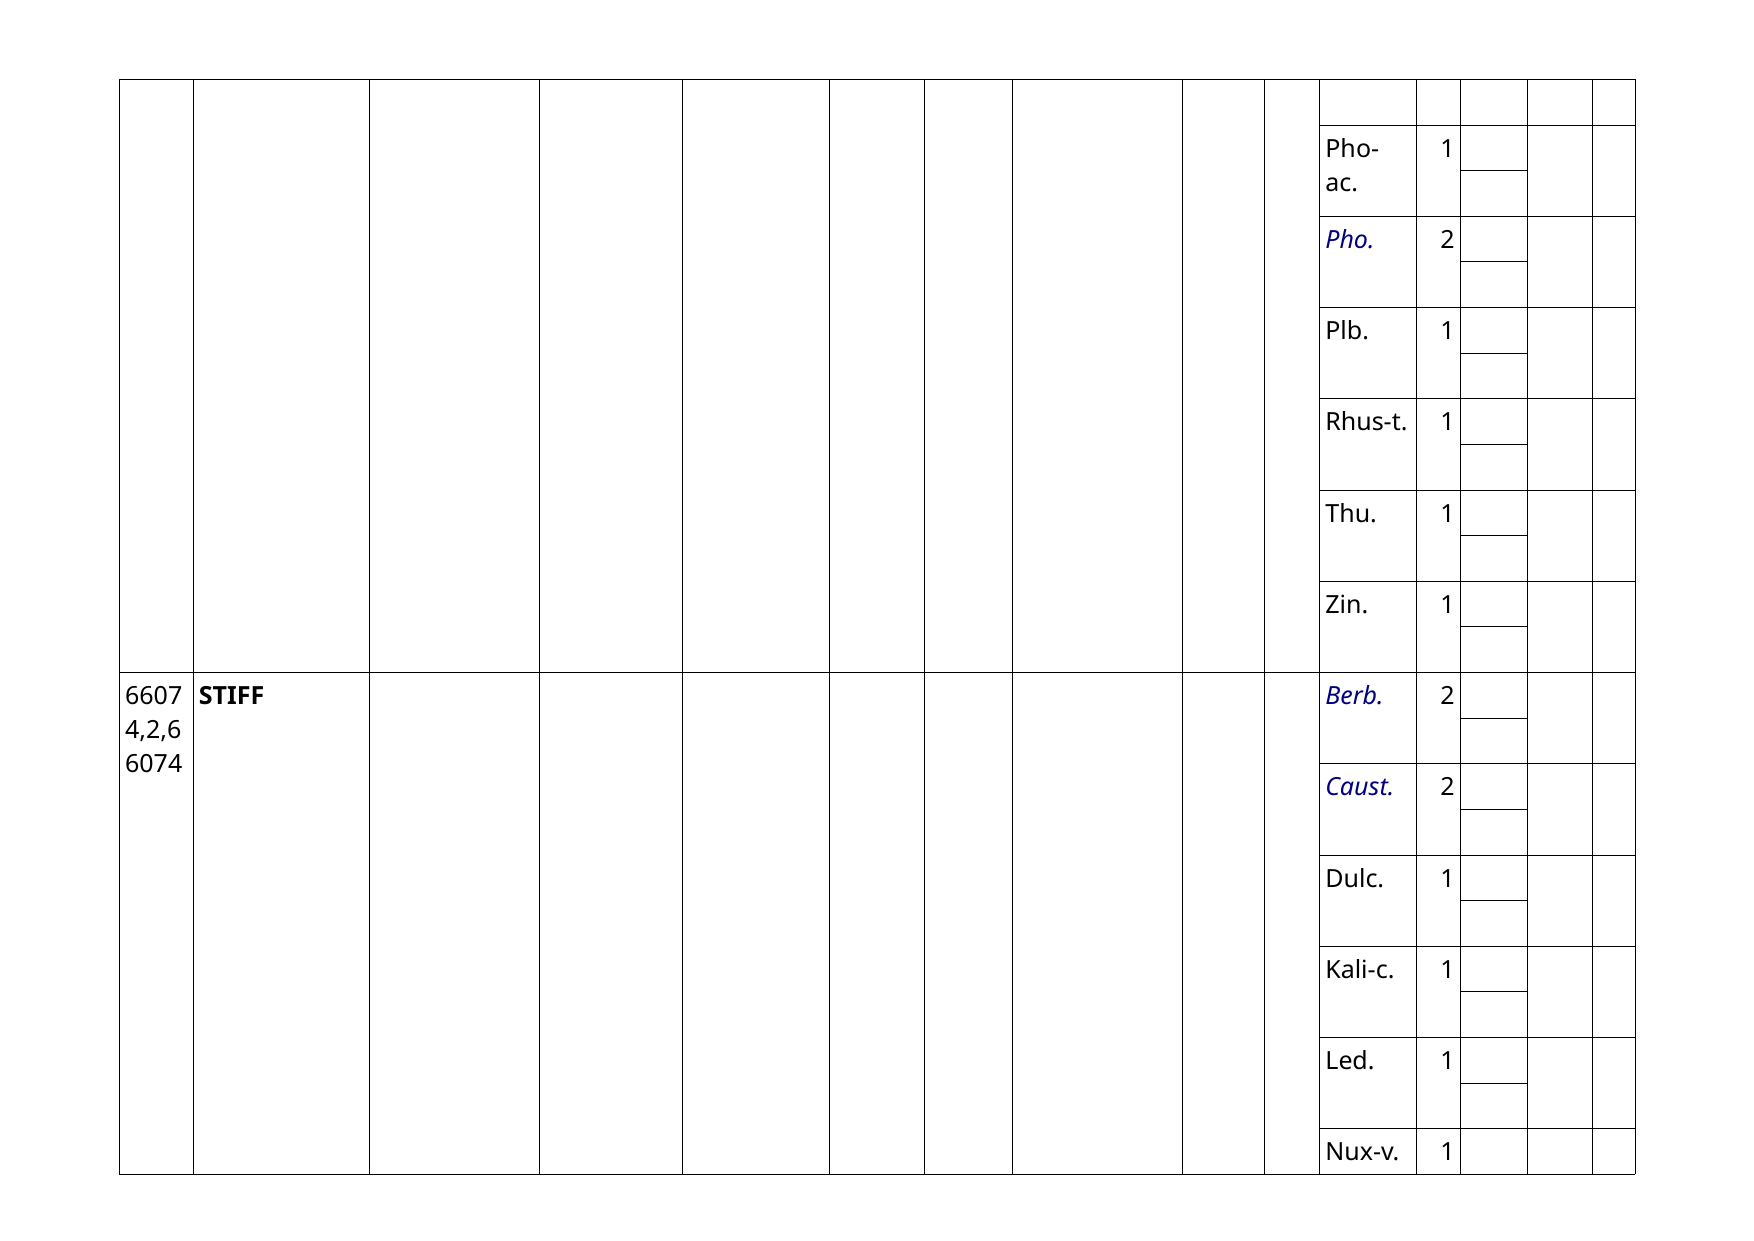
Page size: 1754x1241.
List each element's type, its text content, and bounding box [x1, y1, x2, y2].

table_cell [1265, 80, 1319, 672]
table_cell [370, 80, 539, 672]
table_cell [1461, 217, 1527, 261]
table_cell [1461, 764, 1527, 809]
table_cell [1528, 217, 1592, 307]
table_cell [1593, 673, 1635, 763]
table_cell 1 [1417, 308, 1460, 398]
table_cell [120, 80, 193, 672]
table_cell [1461, 947, 1527, 991]
table_cell [1593, 1129, 1635, 1174]
table_cell [1461, 1129, 1527, 1174]
table_cell [1528, 764, 1592, 854]
table_cell [540, 80, 682, 672]
table_cell [1461, 491, 1527, 535]
table_cell [1461, 582, 1527, 626]
table_cell [1183, 80, 1264, 672]
table_cell [1461, 308, 1527, 353]
table_cell [1320, 80, 1416, 124]
table_cell [1593, 308, 1635, 398]
table_cell 1 [1417, 126, 1460, 216]
table_cell Pho. [1320, 217, 1416, 307]
table_cell Kali-c. [1320, 947, 1416, 1037]
table_cell [1593, 764, 1635, 854]
table_cell Caust. [1320, 764, 1416, 854]
table_cell [830, 673, 924, 1174]
table_cell [1013, 673, 1182, 1174]
table_cell [1593, 856, 1635, 946]
table_cell [925, 80, 1012, 672]
table_cell 2 [1417, 673, 1460, 763]
table_cell 1 [1417, 856, 1460, 946]
table_cell [1461, 262, 1527, 307]
table_cell [1528, 399, 1592, 489]
table_cell [1461, 399, 1527, 444]
table_cell [1528, 491, 1592, 581]
table_cell [1461, 445, 1527, 489]
table_cell [1461, 536, 1527, 581]
table_cell [1593, 947, 1635, 1037]
table_cell [1528, 582, 1592, 672]
table_cell [1461, 810, 1527, 854]
table_cell [830, 80, 924, 672]
table_cell Led. [1320, 1038, 1416, 1128]
table_cell [1417, 80, 1460, 124]
table_cell Dulc. [1320, 856, 1416, 946]
table_cell [1461, 80, 1527, 124]
table_cell [683, 673, 829, 1174]
table_cell [1461, 673, 1527, 718]
table_cell [194, 80, 369, 672]
table_cell [1593, 217, 1635, 307]
table_cell 2 [1417, 217, 1460, 307]
table_cell [1593, 399, 1635, 489]
table_cell [1461, 719, 1527, 763]
table_cell stiff [194, 673, 369, 1174]
table_cell [1528, 947, 1592, 1037]
table_cell [1528, 126, 1592, 216]
table_cell [1528, 856, 1592, 946]
table_cell [1461, 126, 1527, 170]
table_cell [1265, 673, 1319, 1174]
table_cell [1528, 1038, 1592, 1128]
table_cell Berb. [1320, 673, 1416, 763]
table_cell [1528, 80, 1592, 124]
table_cell [925, 673, 1012, 1174]
table_cell 1 [1417, 582, 1460, 672]
table_cell [1461, 992, 1527, 1037]
table_cell Plb. [1320, 308, 1416, 398]
table_cell [1461, 901, 1527, 946]
table_cell [683, 80, 829, 672]
table_cell 1 [1417, 1038, 1460, 1128]
table_cell Pho-ac. [1320, 126, 1416, 216]
table_cell [1461, 856, 1527, 900]
table_cell [1461, 1038, 1527, 1083]
table_cell [1593, 582, 1635, 672]
table_cell [1593, 1038, 1635, 1128]
table_cell 2 [1417, 764, 1460, 854]
table_cell Rhus-t. [1320, 399, 1416, 489]
table_cell 1 [1417, 491, 1460, 581]
table_cell [1013, 80, 1182, 672]
table_cell Thu. [1320, 491, 1416, 581]
table_cell [540, 673, 682, 1174]
table_cell [1528, 673, 1592, 763]
table_cell Nux-v. [1320, 1129, 1416, 1174]
table_cell [1593, 491, 1635, 581]
table_cell 1 [1417, 947, 1460, 1037]
table_cell [1528, 308, 1592, 398]
table_cell [1593, 80, 1635, 124]
table_cell [1593, 126, 1635, 216]
table_cell 1 [1417, 1129, 1460, 1174]
table_cell [1183, 673, 1264, 1174]
table_cell [1461, 1084, 1527, 1128]
table_cell 66074,2,66074 [120, 673, 193, 1174]
table_cell [1461, 354, 1527, 398]
table_cell [1461, 171, 1527, 216]
table_cell [370, 673, 539, 1174]
table_cell [1461, 627, 1527, 672]
table_cell Zin. [1320, 582, 1416, 672]
table_cell 1 [1417, 399, 1460, 489]
table_cell [1528, 1129, 1592, 1174]
